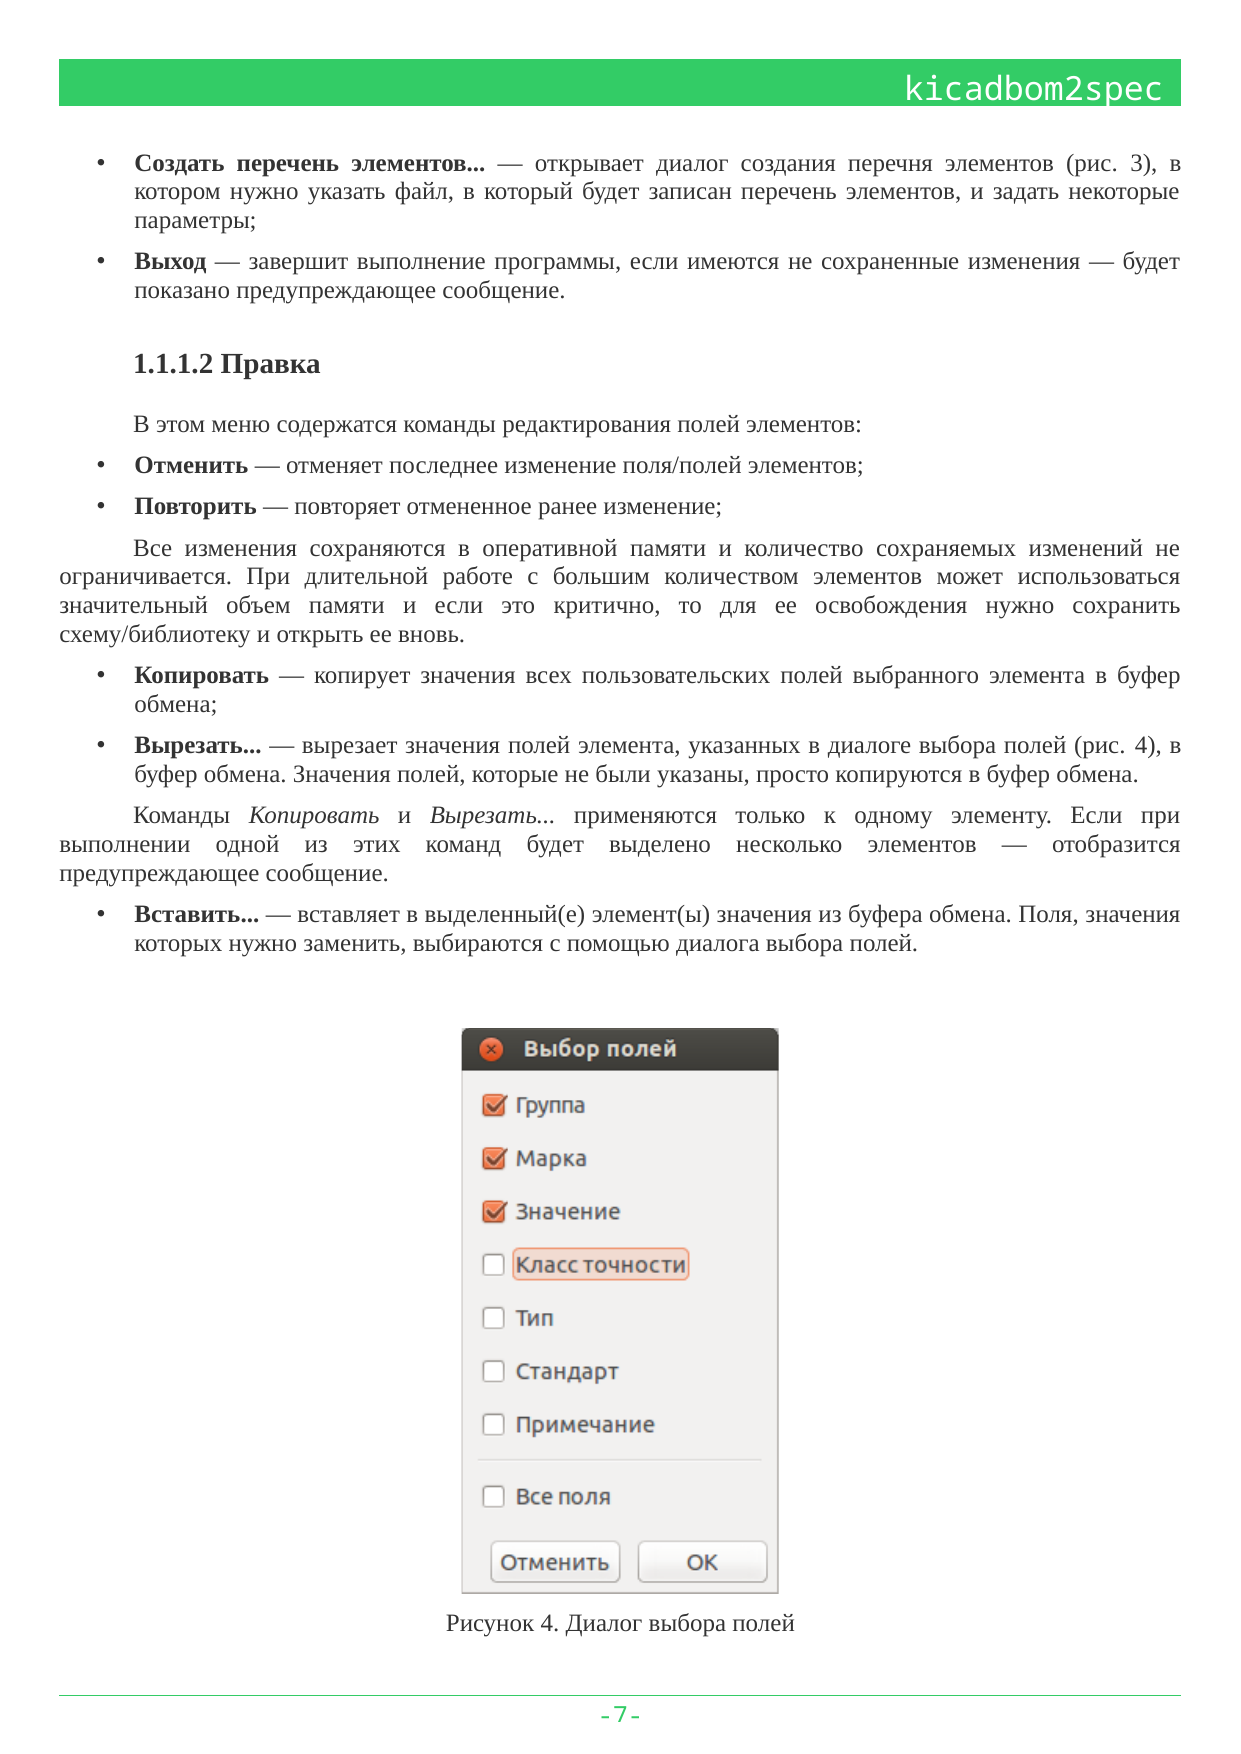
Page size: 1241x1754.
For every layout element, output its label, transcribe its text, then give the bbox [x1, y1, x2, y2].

list Выход — завершит выполнение программы, если имеются не сохраненные изменения — будет показано предупреждающее сообщение. [97, 246, 1181, 304]
list Отменить — отменяет последнее изменение поля/полей элементов; [97, 450, 1181, 479]
list Повторить — повторяет отмененное ранее изменение; [97, 491, 1181, 520]
text Команды Копировать и Вырезать... применяются только к одному элементу. Если при выполнении одной из этих команд будет выделено несколько элементов — отобразится предупреждающее сообщение. [59, 800, 1181, 886]
text Все изменения сохраняются в оперативной памяти и количество сохраняемых изменений не ограничивается. При длительной работе с большим количеством элементов может использоваться значительный объем памяти и если это критично, то для ее освобождения нужно сохранить схему/библиотеку и открыть ее вновь. [59, 533, 1181, 648]
text Рисунок 4. Диалог выбора полей [445, 1028, 795, 1637]
list Создать перечень элементов... — открывает диалог создания перечня элементов (рис. 3), в котором нужно указать файл, в который будет записан перечень элементов, и задать некоторые параметры; [97, 148, 1181, 234]
text В этом меню содержатся команды редактирования полей элементов: [59, 409, 1181, 438]
list Вставить... — вставляет в выделенный(е) элемент(ы) значения из буфера обмена. Поля, значения которых нужно заменить, выбираются с помощью диалога выбора полей. [97, 899, 1181, 956]
picture [461, 1028, 779, 1594]
subtitle 1.1.1.2 Правка [133, 346, 1181, 379]
list Вырезать... — вырезает значения полей элемента, указанных в диалоге выбора полей (рис. 4), в буфер обмена. Значения полей, которые не были указаны, просто копируются в буфер обмена. [97, 730, 1181, 788]
list Копировать — копирует значения всех пользовательских полей выбранного элемента в буфер обмена; [97, 660, 1181, 718]
